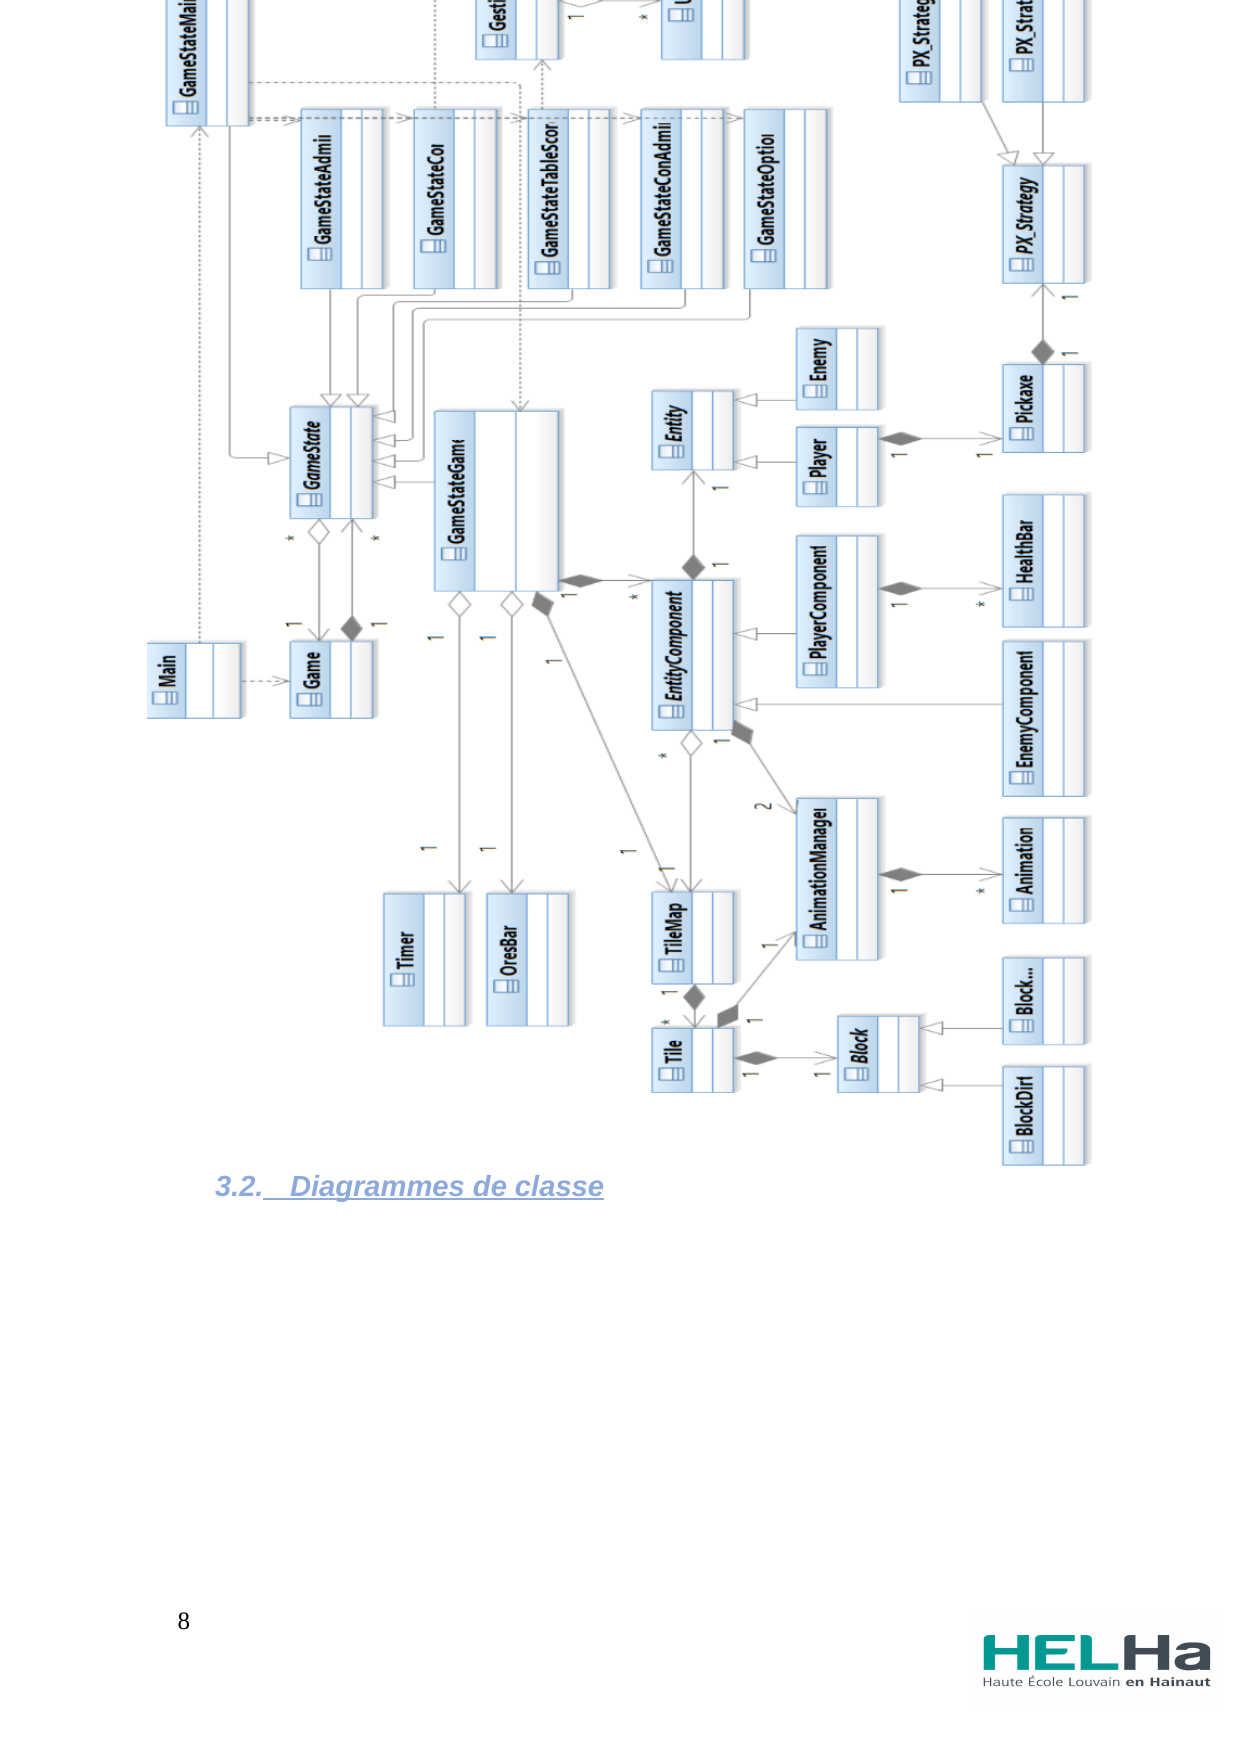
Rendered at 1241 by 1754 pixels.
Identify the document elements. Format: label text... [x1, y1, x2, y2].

list Diagrammes de classe [215, 1169, 1092, 1202]
